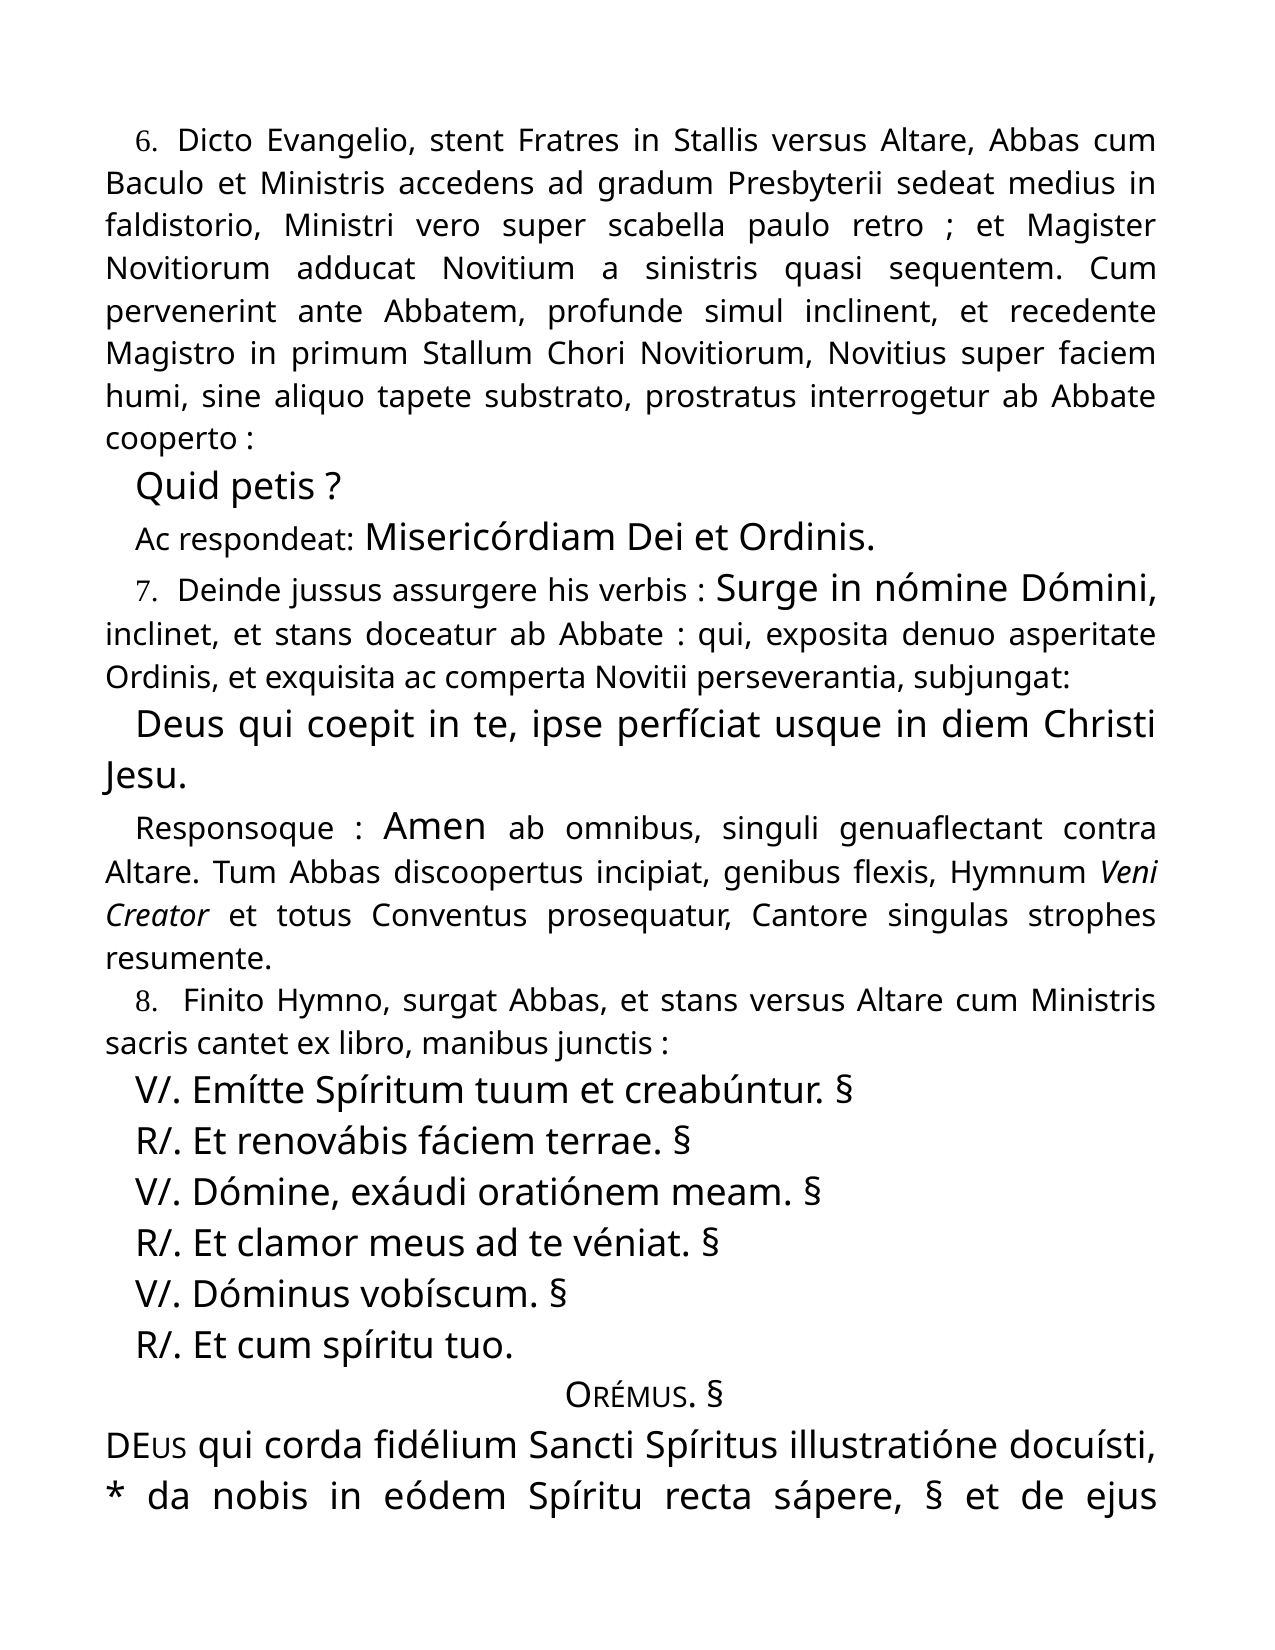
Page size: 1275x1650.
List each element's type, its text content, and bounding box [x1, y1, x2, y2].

text Deus qui coepit in te, ipse perfíciat usque in diem Christi Jesu. [105, 697, 1158, 799]
text DEus qui corda fidélium Sancti Spíritus illustratióne docuísti, * da nobis in eódem Spíritu recta sápere, § et de ejus [105, 1418, 1158, 1520]
text V/. Dóminus vobíscum. § [105, 1268, 1158, 1319]
text R/. Et cum spíritu tuo. [105, 1319, 1158, 1370]
text V/. Dómine, exáudi oratiónem meam. § [105, 1166, 1158, 1217]
subtitle Ac respondeat: Misericórdiam Dei et Ordinis. [105, 510, 1158, 561]
subtitle Quid petis ? [105, 459, 1158, 510]
text Responsoque : Amen ab omnibus, singuli genuaflectant contra Altare. Tum Abbas discoopertus incipiat, genibus flexis, Hymnum Veni Creator et totus Conventus prosequatur, Cantore singulas strophes resumente. [105, 799, 1158, 978]
text Orémus. § [105, 1370, 1158, 1418]
list Finito Hymno, surgat Abbas, et stans versus Altare cum Ministris sacris cantet ex libro, manibus junctis : [105, 978, 1158, 1063]
text R/. Et clamor meus ad te véniat. § [105, 1217, 1158, 1268]
list Deinde jussus assurgere his verbis : Surge in nómine Dómini, inclinet, et stans doceatur ab Abbate : qui, exposita denuo asperitate Ordinis, et exquisita ac comperta Novitii perseverantia, subjungat: [105, 561, 1158, 697]
text R/. Et renovábis fáciem terrae. § [105, 1114, 1158, 1166]
text V/. Emítte Spíritum tuum et creabúntur. § [105, 1063, 1158, 1114]
list Dicto Evangelio, stent Fratres in Stallis versus Altare, Abbas cum Baculo et Ministris accedens ad gradum Presbyterii sedeat medius in faldistorio, Ministri vero super scabella paulo retro ; et Magister Novitiorum adducat Novitium a si­nistris quasi sequentem. Cum pervenerint ante Abbatem, profunde simul inclinent, et recedente Magistro in primum Stallum Chori Novitiorum, Novitius super faciem humi, sine aliquo tapete substrato, prostratus interrogetur ab Abbate cooperto : [105, 118, 1158, 459]
